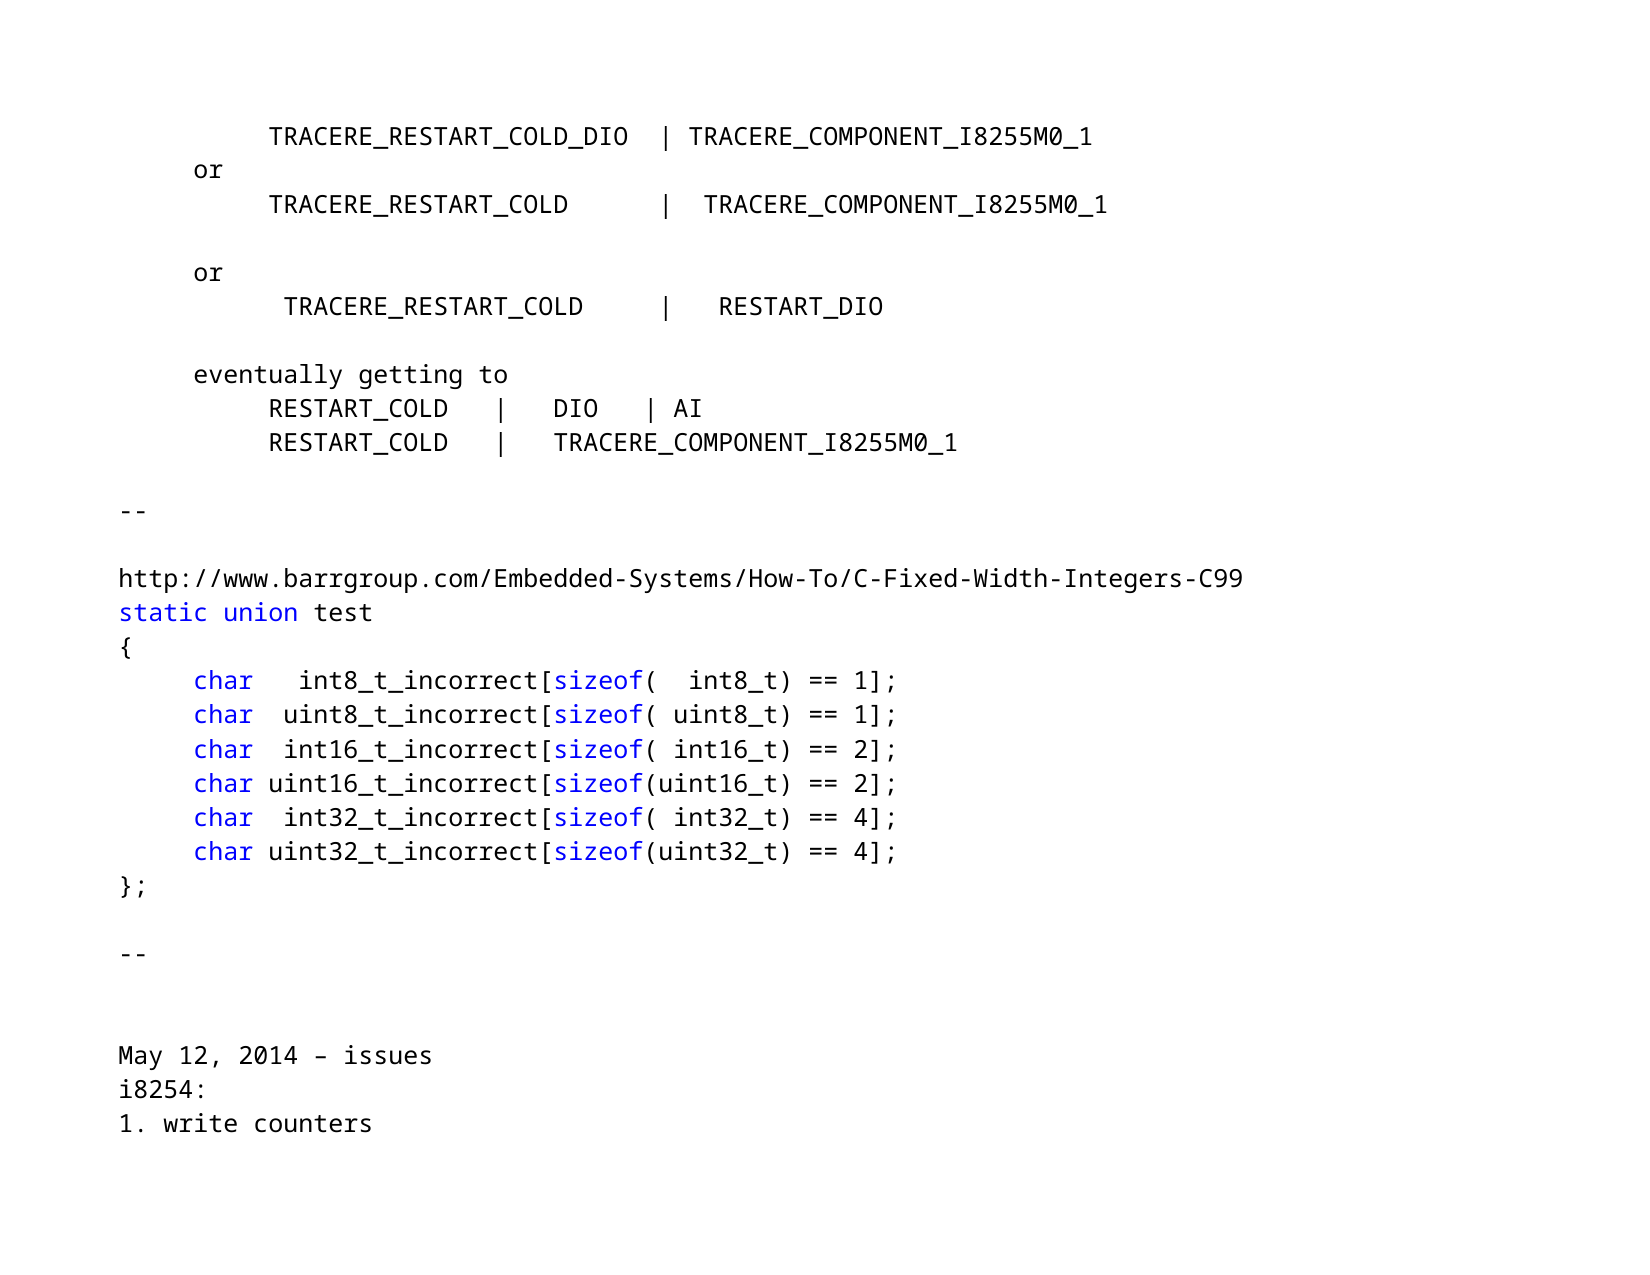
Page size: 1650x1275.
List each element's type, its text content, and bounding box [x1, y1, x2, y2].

text -- [118, 493, 1532, 527]
text char uint16_t_incorrect[sizeof(uint16_t) == 2]; [118, 765, 1532, 799]
text TRACERE_RESTART_COLD_DIO | TRACERE_COMPONENT_I8255M0_1 [118, 118, 1532, 152]
text }; [118, 867, 1532, 902]
text or [118, 254, 1532, 288]
text May 12, 2014 – issues [118, 1038, 1532, 1072]
text char int16_t_incorrect[sizeof( int16_t) == 2]; [118, 731, 1532, 765]
text RESTART_COLD | TRACERE_COMPONENT_I8255M0_1 [118, 425, 1532, 459]
text char uint32_t_incorrect[sizeof(uint32_t) == 4]; [118, 833, 1532, 867]
text or [118, 152, 1532, 186]
text -- [118, 936, 1532, 970]
text http://www.barrgroup.com/Embedded-Systems/How-To/C-Fixed-Width-Integers-C99 [118, 561, 1532, 595]
text static union test [118, 595, 1532, 629]
text char int8_t_incorrect[sizeof( int8_t) == 1]; [118, 663, 1532, 697]
text char uint8_t_incorrect[sizeof( uint8_t) == 1]; [118, 697, 1532, 731]
text eventually getting to [118, 357, 1532, 391]
text { [118, 629, 1532, 663]
text 1. write counters [118, 1106, 1532, 1140]
text i8254: [118, 1072, 1532, 1106]
text TRACERE_RESTART_COLD | RESTART_DIO [118, 288, 1532, 322]
text TRACERE_RESTART_COLD | TRACERE_COMPONENT_I8255M0_1 [118, 186, 1532, 220]
text char int32_t_incorrect[sizeof( int32_t) == 4]; [118, 799, 1532, 833]
text RESTART_COLD | DIO | AI [118, 391, 1532, 425]
